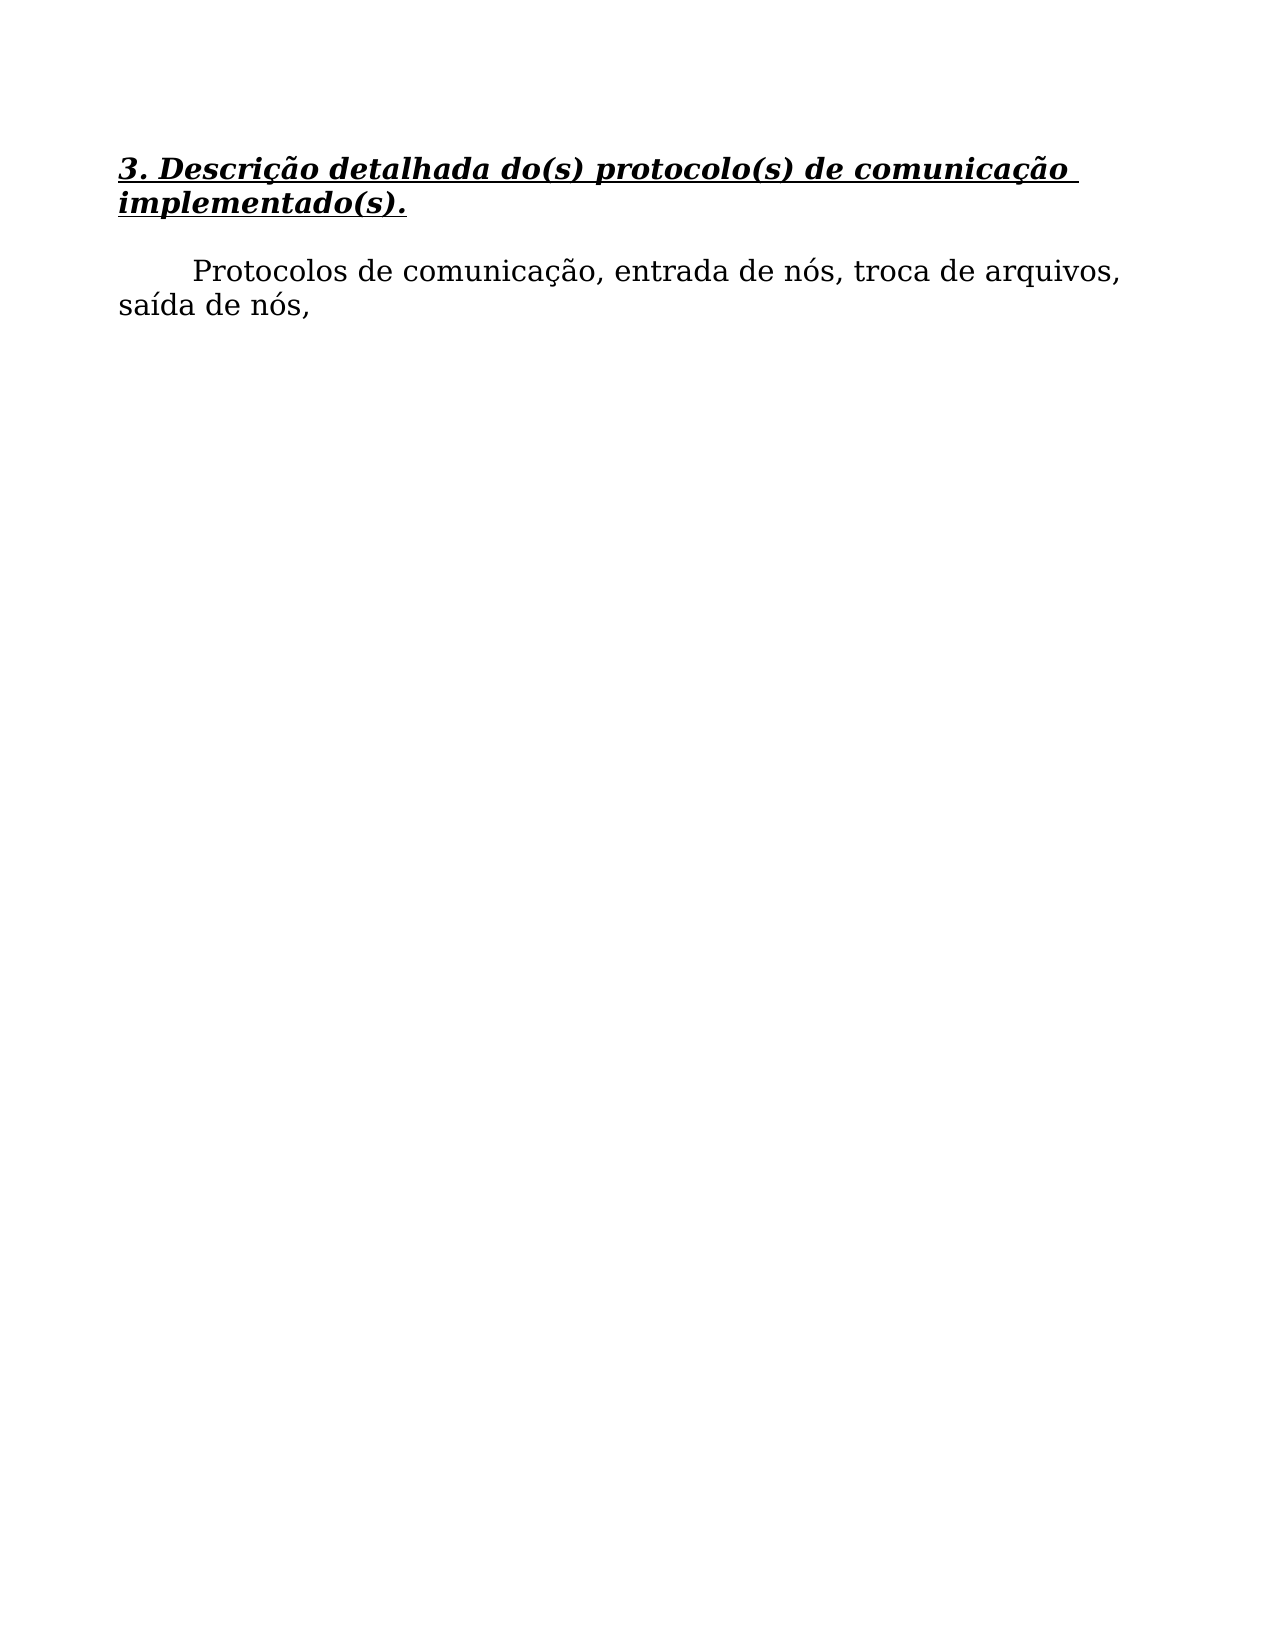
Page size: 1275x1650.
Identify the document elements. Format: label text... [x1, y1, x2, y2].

text Protocolos de comunicação, entrada de nós, troca de arquivos, saída de nós, [118, 254, 1157, 322]
text 3. Descrição detalhada do(s) protocolo(s) de comunicação implementado(s). [118, 152, 1157, 221]
